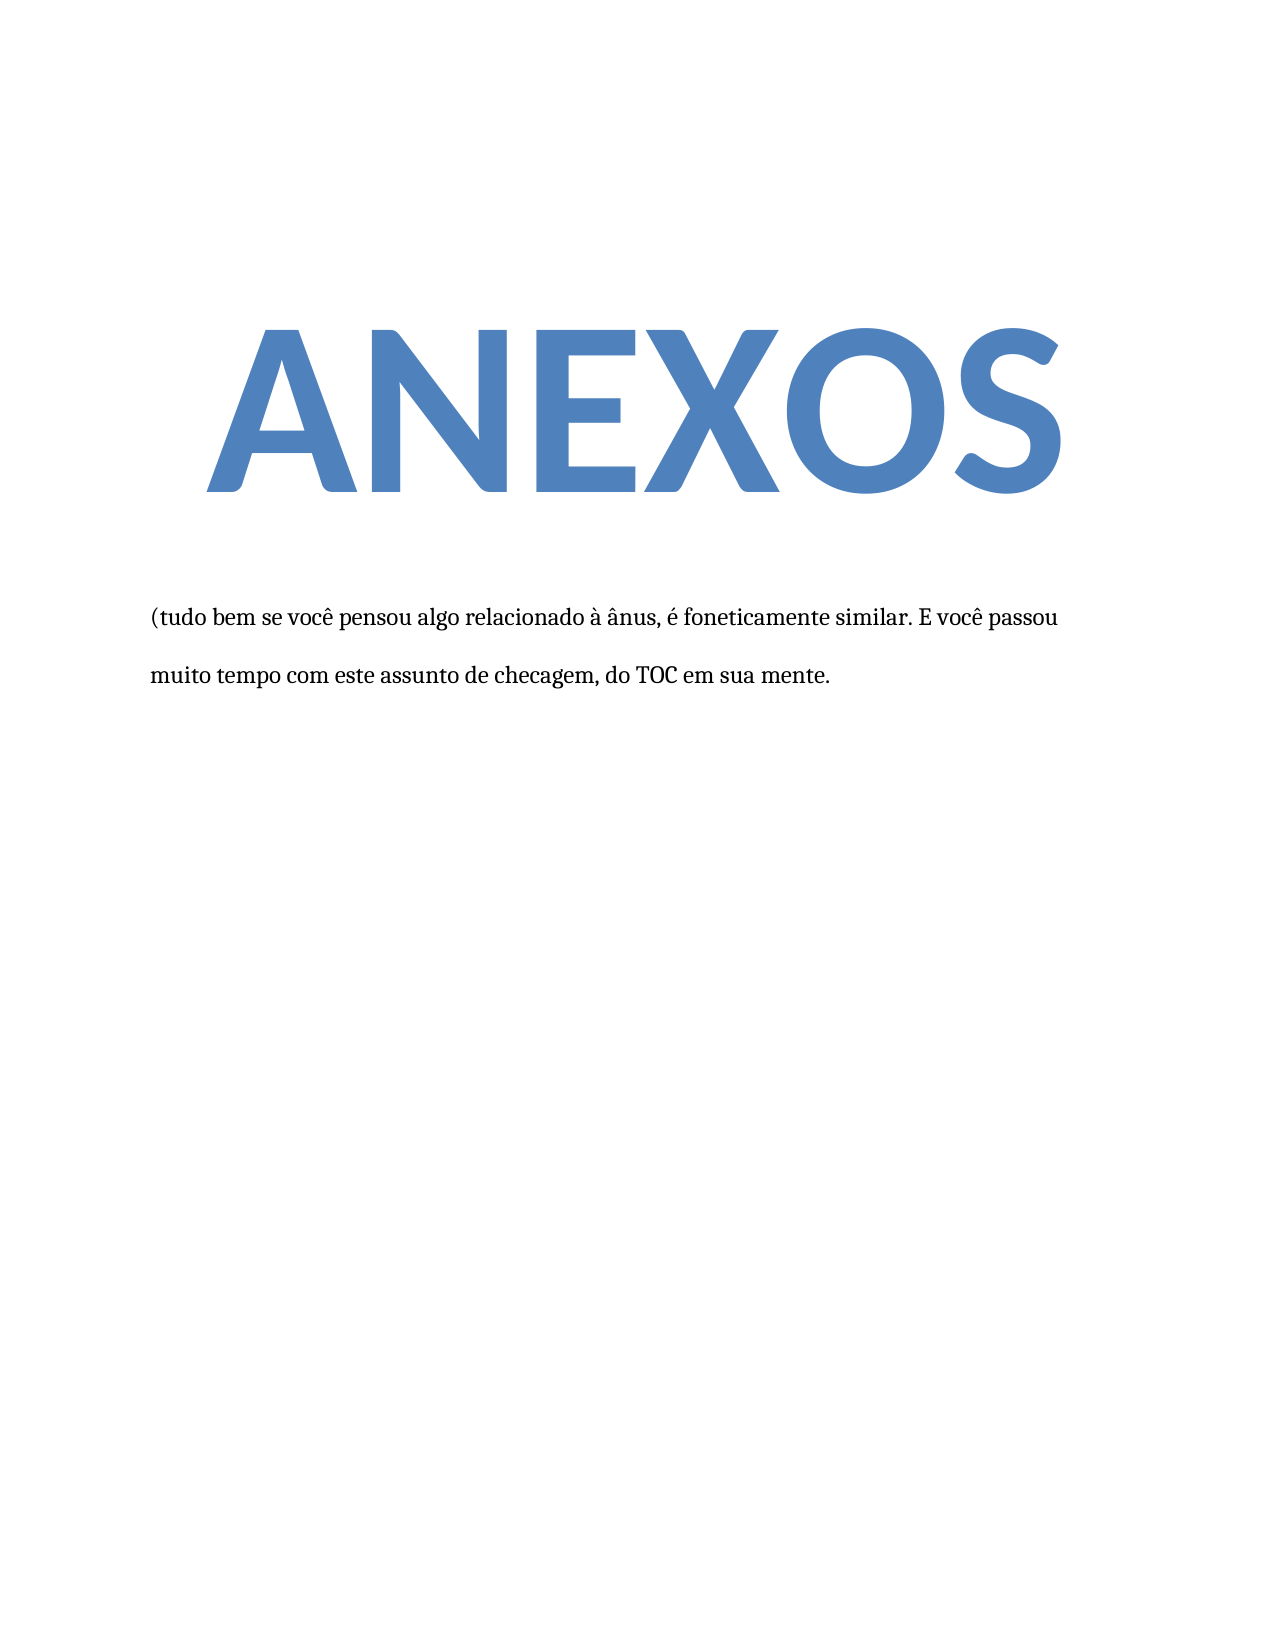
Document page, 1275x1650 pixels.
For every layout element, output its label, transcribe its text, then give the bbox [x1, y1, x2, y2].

subtitle ANEXOS [150, 249, 1125, 555]
text (tudo bem se você pensou algo relacionado à ânus, é foneticamente similar. E você passou muito tempo com este assunto de checagem, do TOC em sua mente. [150, 603, 1125, 689]
